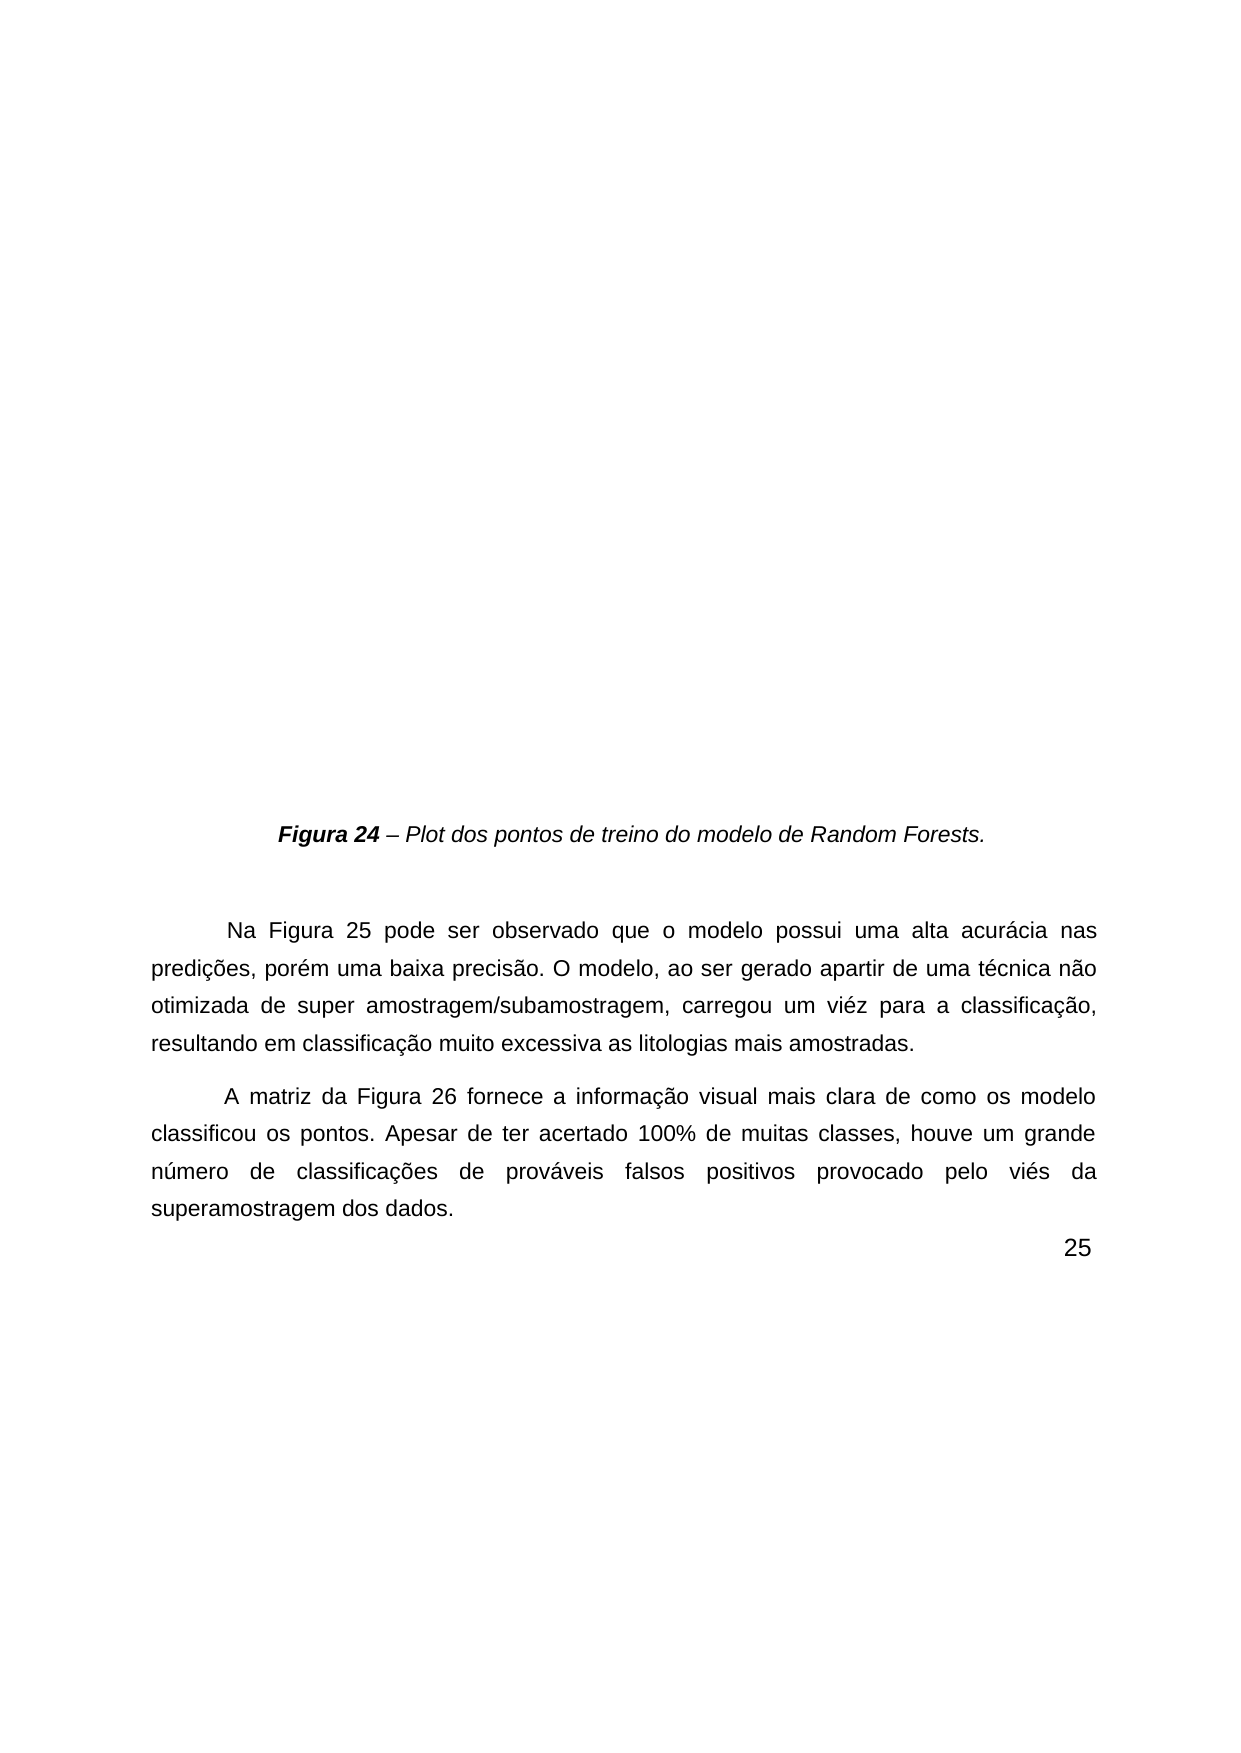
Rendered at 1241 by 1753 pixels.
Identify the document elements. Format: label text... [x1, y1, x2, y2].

text Figura 24 – Plot dos pontos de treino do modelo de Random Forests. [150, 680, 1114, 847]
picture [150, 98, 1114, 680]
text Na Figura 25 pode ser observado que o modelo possui uma alta acurácia nas predições, porém uma baixa precisão. O modelo, ao ser gerado apartir de uma técnica não otimizada de super amostragem/subamostragem, carregou um viéz para a classificação, resultando em classificação muito excessiva as litologias mais amostradas. [151, 917, 1098, 1056]
text A matriz da Figura 26 fornece a informação visual mais clara de como os modelo classificou os pontos. Apesar de ter acertado 100% de muitas classes, houve um grande número de classificações de prováveis falsos positivos provocado pelo viés da superamostragem dos dados. [151, 1083, 1097, 1222]
text 25 [148, 1233, 1091, 1262]
